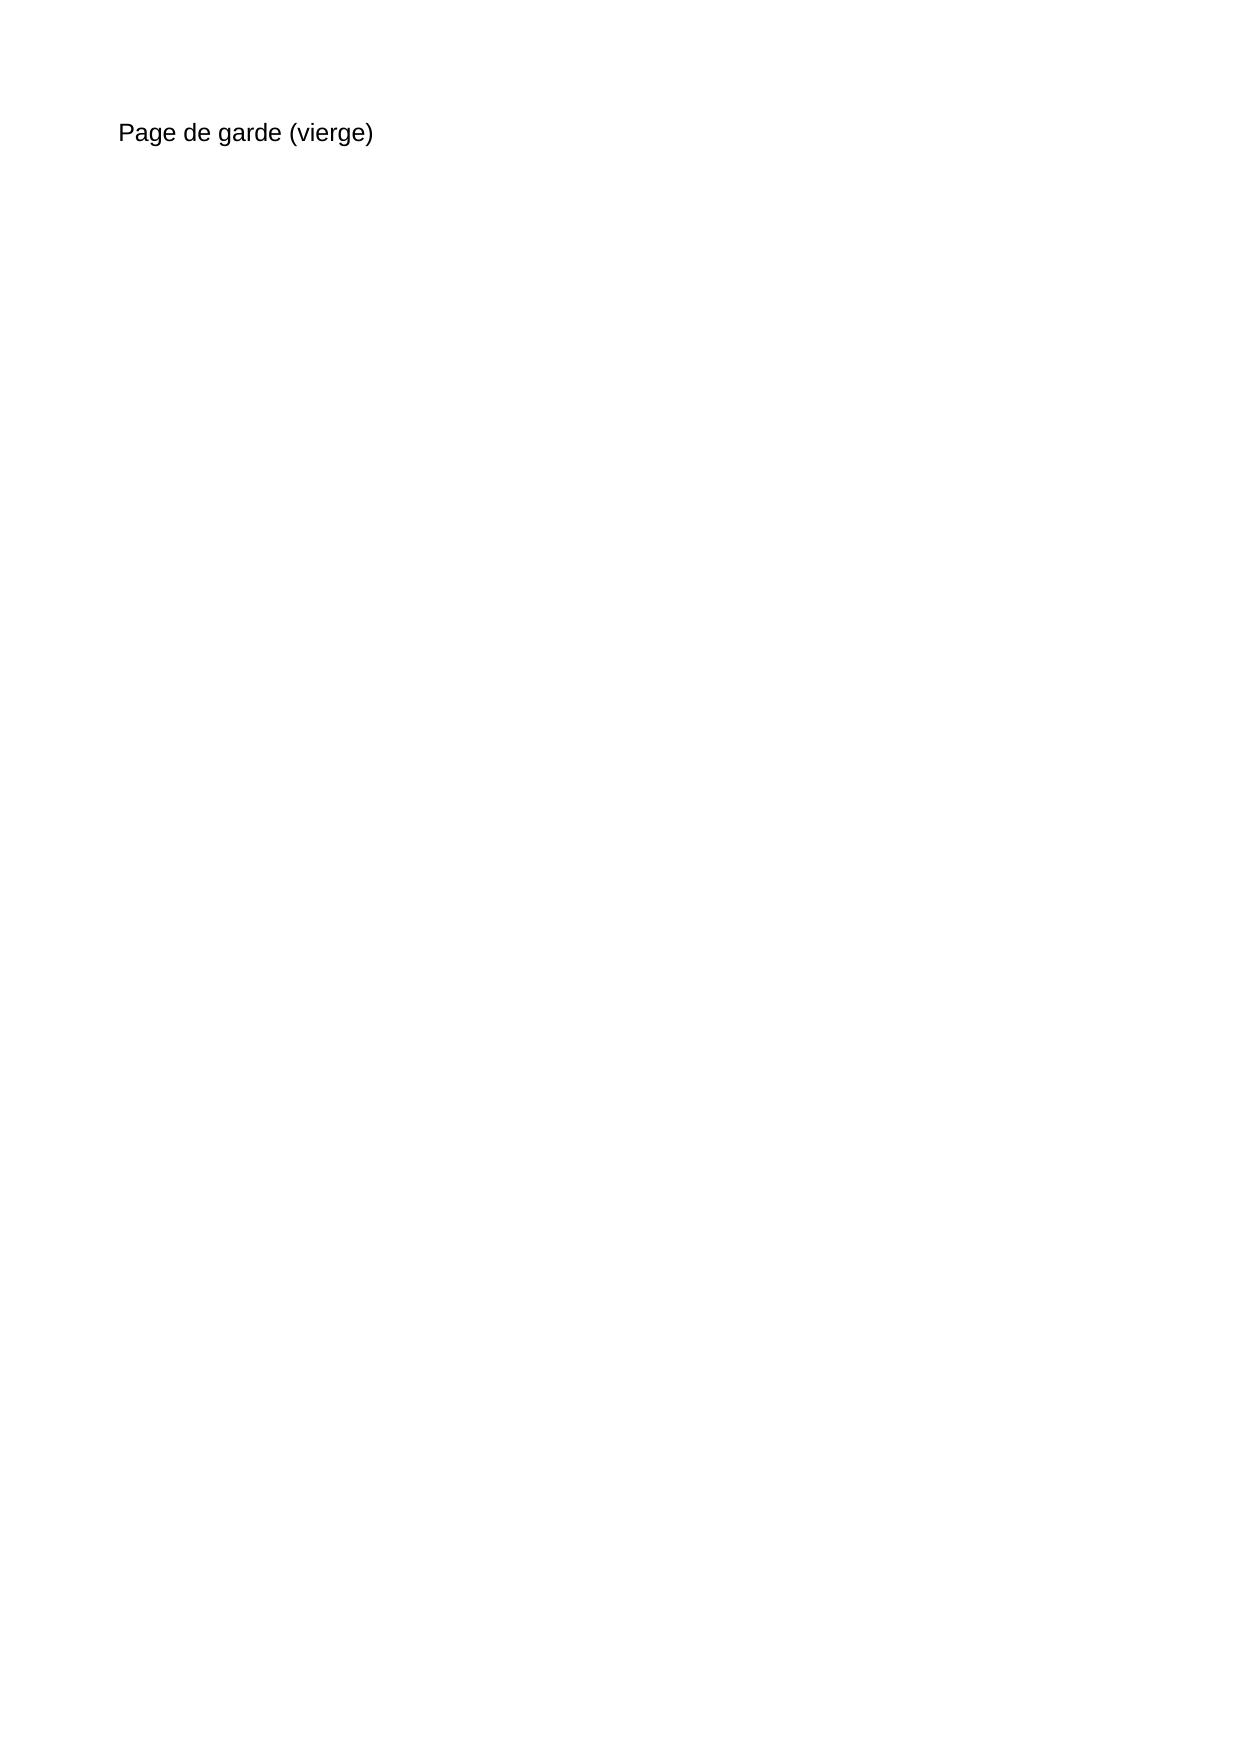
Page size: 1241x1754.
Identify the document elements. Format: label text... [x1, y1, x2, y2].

text Page de garde (vierge) [118, 118, 1122, 147]
